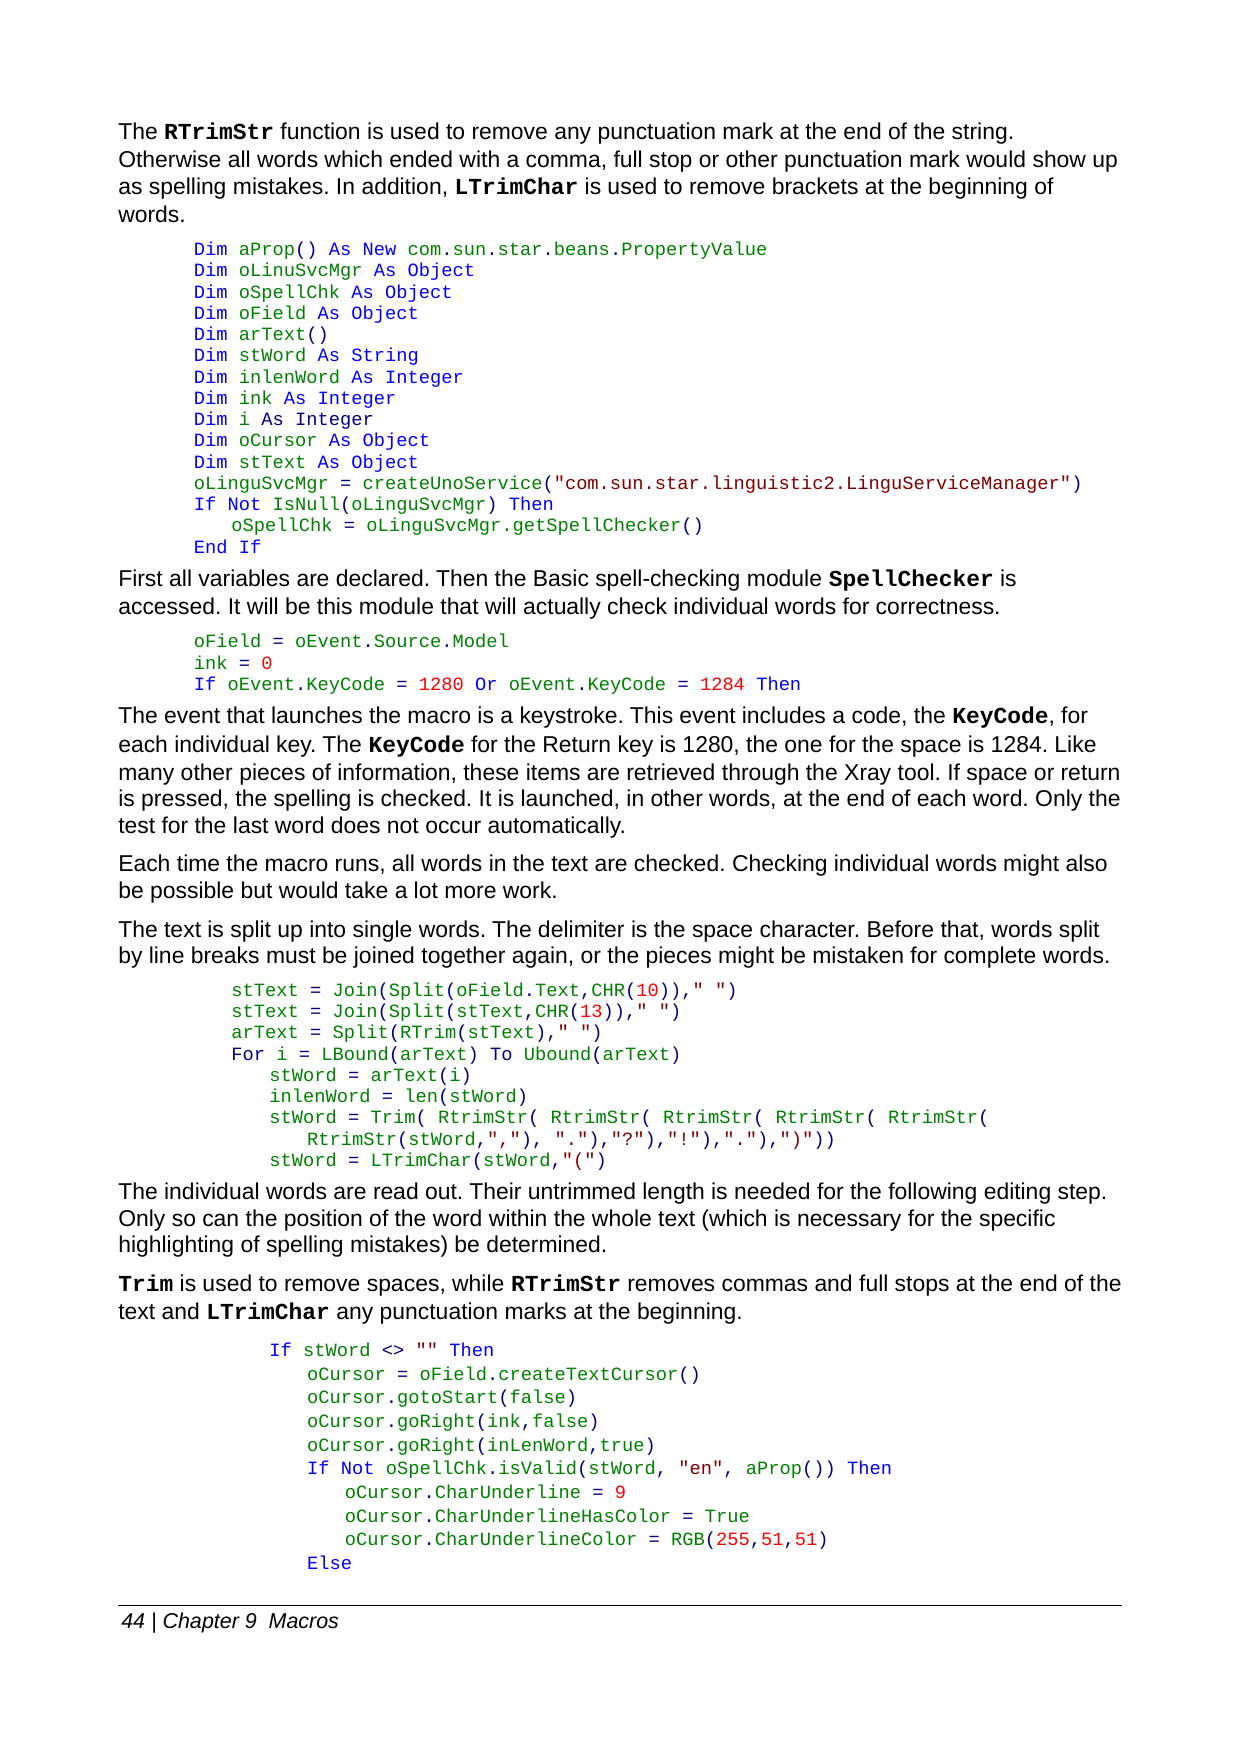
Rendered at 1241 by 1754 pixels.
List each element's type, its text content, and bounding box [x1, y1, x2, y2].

text Dim oCursor As Object [156, 431, 1122, 452]
text If oEvent.KeyCode = 1280 Or oEvent.KeyCode = 1284 Then [156, 675, 1122, 696]
text Dim arText() [156, 325, 1122, 346]
text Trim is used to remove spaces, while RTrimStr removes commas and full stops at the end of the text and LTrimChar any punctuation marks at the beginning. [118, 1270, 1122, 1327]
text Dim inlenWord As Integer [156, 367, 1122, 389]
text Dim i As Integer [156, 410, 1122, 431]
text oSpellChk = oLinguSvcMgr.getSpellChecker() [156, 516, 1122, 537]
text ink = 0 [156, 653, 1122, 675]
text Else [156, 1552, 1122, 1576]
text If Not IsNull(oLinguSvcMgr) Then [156, 495, 1122, 516]
text For i = LBound(arText) To Ubound(arText) [156, 1044, 1122, 1066]
text oCursor.CharUnderlineHasColor = True [156, 1504, 1122, 1528]
text oLinguSvcMgr = createUnoService("com.sun.star.linguistic2.LinguServiceManager") [156, 474, 1122, 495]
text End If [156, 537, 1122, 559]
text oCursor.gotoStart(false) [156, 1386, 1122, 1410]
text Dim stWord As String [156, 346, 1122, 367]
text The event that launches the macro is a keystroke. This event includes a code, the KeyCode, for each individual key. The KeyCode for the Return key is 1280, the one for the space is 1284. Like many other pieces of information, these items are retrieved through the Xray tool. If space or return is pressed, the spelling is checked. It is launched, in other words, at the end of each word. Only the test for the last word does not occur automatically. [118, 702, 1122, 838]
text Each time the macro runs, all words in the text are checked. Checking individual words might also be possible but would take a lot more work. [118, 850, 1122, 903]
text oCursor = oField.createTextCursor() [156, 1363, 1122, 1386]
text arText = Split(RTrim(stText)," ") [156, 1023, 1122, 1044]
text oField = oEvent.Source.Model [156, 632, 1122, 653]
text stWord = LTrimChar(stWord,"(") [156, 1151, 1122, 1172]
text oCursor.goRight(inLenWord,true) [156, 1434, 1122, 1457]
text First all variables are declared. Then the Basic spell-checking module SpellChecker is accessed. It will be this module that will actually check individual words for correctness. [118, 565, 1122, 620]
text The text is split up into single words. The delimiter is the space character. Before that, words split by line breaks must be joined together again, or the pieces might be mistaken for complete words. [118, 916, 1122, 968]
text oCursor.CharUnderline = 9 [156, 1481, 1122, 1504]
text Dim oLinuSvcMgr As Object [156, 261, 1122, 282]
text stText = Join(Split(stText,CHR(13))," ") [156, 1002, 1122, 1023]
text If stWord <> "" Then [156, 1339, 1122, 1363]
text The individual words are read out. Their untrimmed length is needed for the following editing step. Only so can the position of the word within the whole text (which is necessary for the specific highlighting of spelling mistakes) be determined. [118, 1178, 1122, 1257]
text Dim stText As Object [156, 452, 1122, 474]
text stWord = arText(i) [156, 1066, 1122, 1087]
text oCursor.goRight(ink,false) [156, 1410, 1122, 1434]
text Dim aProp() As New com.sun.star.beans.PropertyValue [156, 240, 1122, 261]
text Dim ink As Integer [156, 389, 1122, 410]
text inlenWord = len(stWord) [156, 1087, 1122, 1108]
text Dim oSpellChk As Object [156, 282, 1122, 304]
text stText = Join(Split(oField.Text,CHR(10))," ") [156, 981, 1122, 1002]
text Dim oField As Object [156, 304, 1122, 325]
text If Not oSpellChk.isValid(stWord, "en", aProp()) Then [156, 1457, 1122, 1481]
text oCursor.CharUnderlineColor = RGB(255,51,51) [156, 1528, 1122, 1552]
text The RTrimStr function is used to remove any punctuation mark at the end of the string. Otherwise all words which ended with a comma, full stop or other punctuation mark would show up as spelling mistakes. In addition, LTrimChar is used to remove brackets at the beginning of words. [118, 118, 1122, 227]
text stWord = Trim( RtrimStr( RtrimStr( RtrimStr( RtrimStr( RtrimStr( RtrimStr(stWord,","), "."),"?"),"!"),"."),")")) [156, 1108, 1122, 1151]
